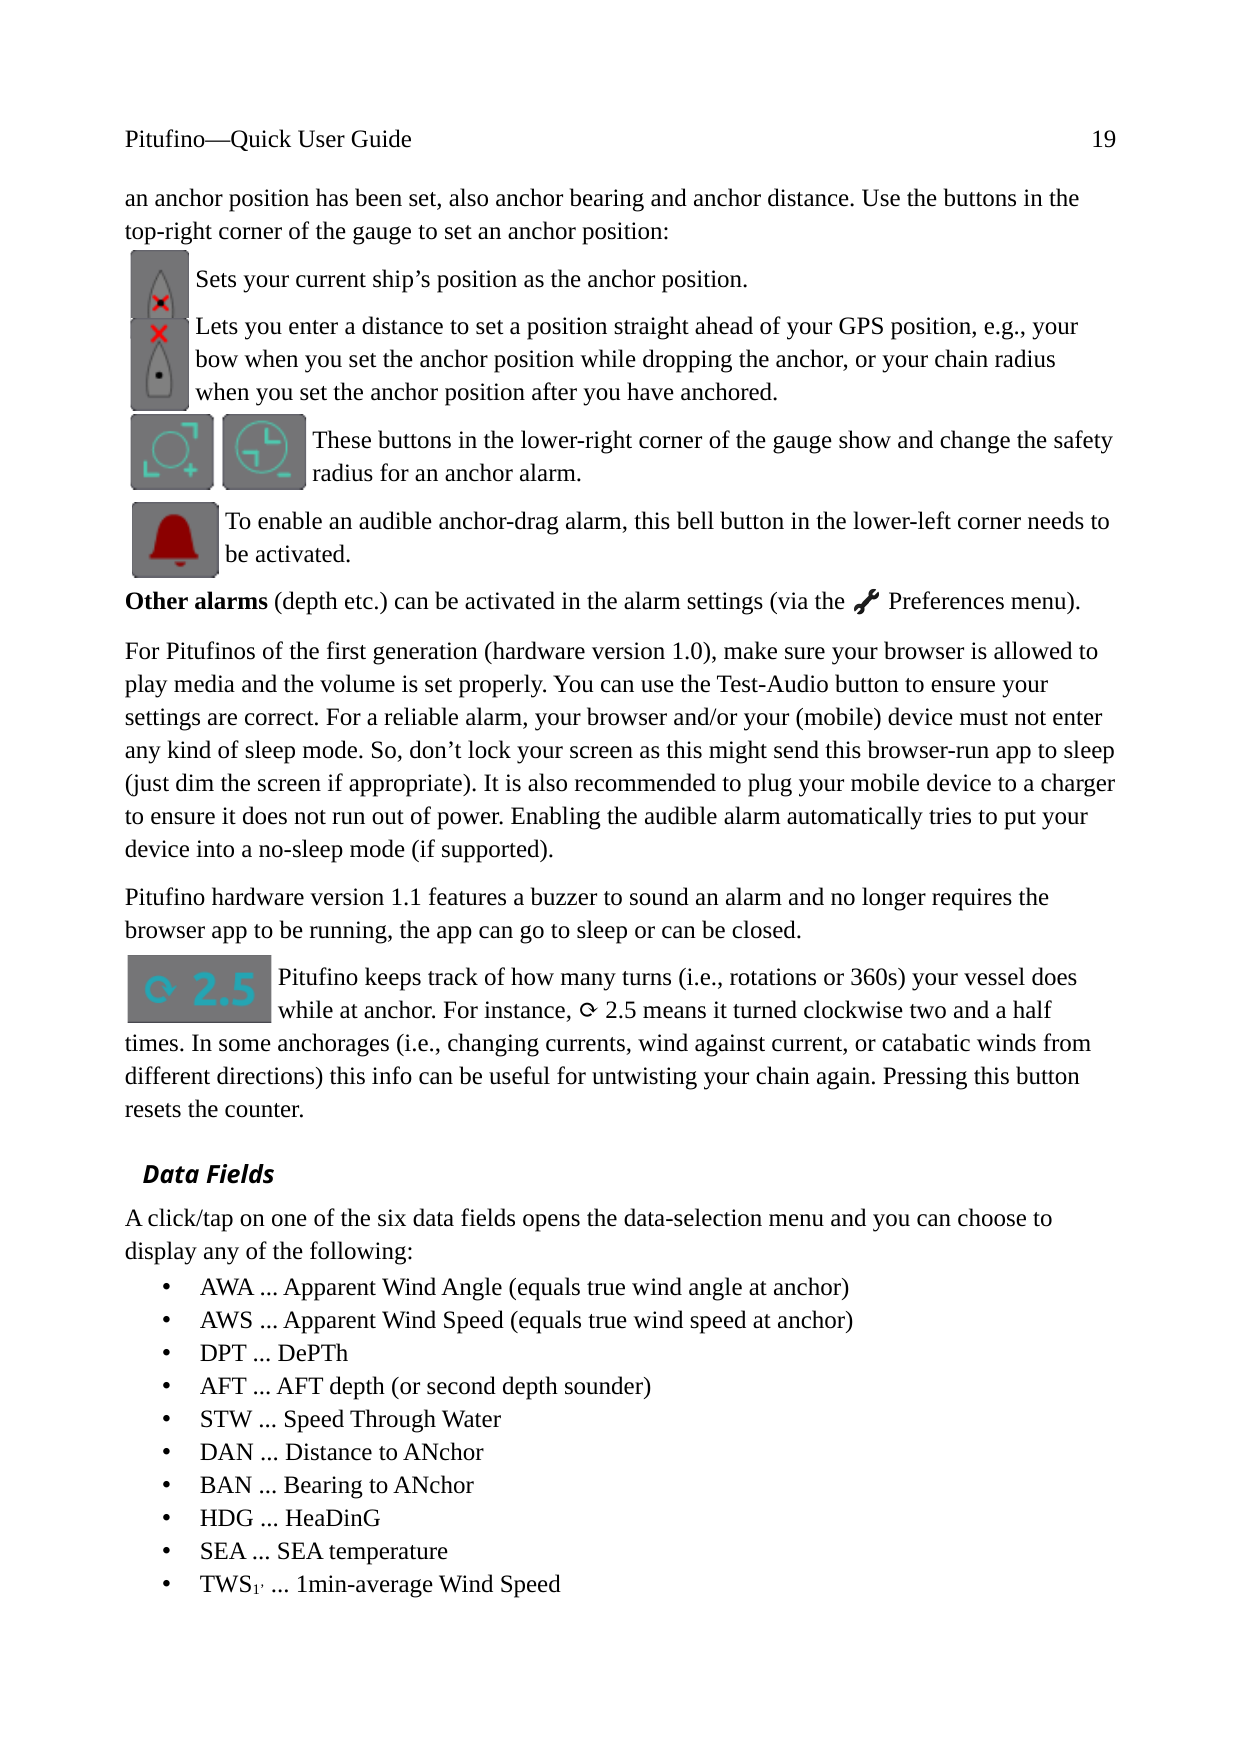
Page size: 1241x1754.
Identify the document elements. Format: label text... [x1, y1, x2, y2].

text Pitufino keeps track of how many turns (i.e., rotations or 360s) your vessel does while at anchor. For instance, ⟳ 2.5 means it turned clockwise two and a half times. In some anchorages (i.e., changing currents, wind against current, or catabatic winds from different directions) this info can be useful for untwisting your chain again. Pressing this button resets the counter. [124, 962, 1116, 1123]
picture [130, 414, 307, 490]
list DPT ... DePTh [162, 1338, 1116, 1367]
text Sets your current ship’s position as the anchor position. [189, 264, 1116, 293]
text Lets you enter a distance to set a position straight ahead of your GPS position, e.g., your bow when you set the anchor position while dropping the anchor, or your chain radius when you set the anchor position after you have anchored. [189, 311, 1116, 406]
text an anchor position has been set, also anchor bearing and anchor distance. Use the buttons in the top-right corner of the gauge to set an anchor position: [124, 183, 1116, 245]
text Pitufino hardware version 1.1 features a buzzer to sound an alarm and no longer requires the browser app to be running, the app can go to sleep or can be closed. [124, 882, 1116, 943]
text To enable an audible anchor-drag alarm, this bell button in the lower-left corner needs to be activated. [219, 506, 1116, 567]
list AWA ... Apparent Wind Angle (equals true wind angle at anchor) [162, 1272, 1116, 1301]
list AWS ... Apparent Wind Speed (equals true wind speed at anchor) [162, 1305, 1116, 1334]
list DAN ... Distance to ANchor [162, 1437, 1116, 1466]
picture [130, 250, 189, 411]
subtitle Data Fields [142, 1157, 1116, 1191]
list SEA ... SEA temperature [162, 1536, 1116, 1565]
text For Pitufinos of the first generation (hardware version 1.0), make sure your browser is allowed to play media and the volume is set properly. You can use the Test-Audio button to ensure your settings are correct. For a reliable alarm, your browser and/or your (mobile) device must not enter any kind of sleep mode. So, don’t lock your screen as this might send this browser-run app to sleep (just dim the screen if appropriate). It is also recommended to plug your mobile device to a charger to ensure it does not run out of power. Enabling the audible alarm automatically tries to put your device into a no-sleep mode (if supported). [124, 636, 1116, 863]
text A click/tap on one of the six data fields opens the data-selection menu and you can choose to display any of the following: [124, 1203, 1116, 1265]
list HDG ... HeaDinG [162, 1503, 1116, 1532]
text These buttons in the lower-right corner of the gauge show and change the safety radius for an anchor alarm. [307, 425, 1116, 487]
list TWS1’ ... 1min-average Wind Speed [162, 1569, 1116, 1598]
picture [132, 502, 219, 578]
list AFT ... AFT depth (or second depth sounder) [162, 1371, 1116, 1400]
list STW ... Speed Through Water [162, 1404, 1116, 1433]
picture [127, 955, 272, 1023]
list BAN ... Bearing to ANchor [162, 1470, 1116, 1499]
text Preferences menu). [882, 586, 1116, 617]
text Other alarms (depth etc.) can be activated in the alarm settings (via the [124, 586, 851, 617]
picture [851, 586, 882, 618]
